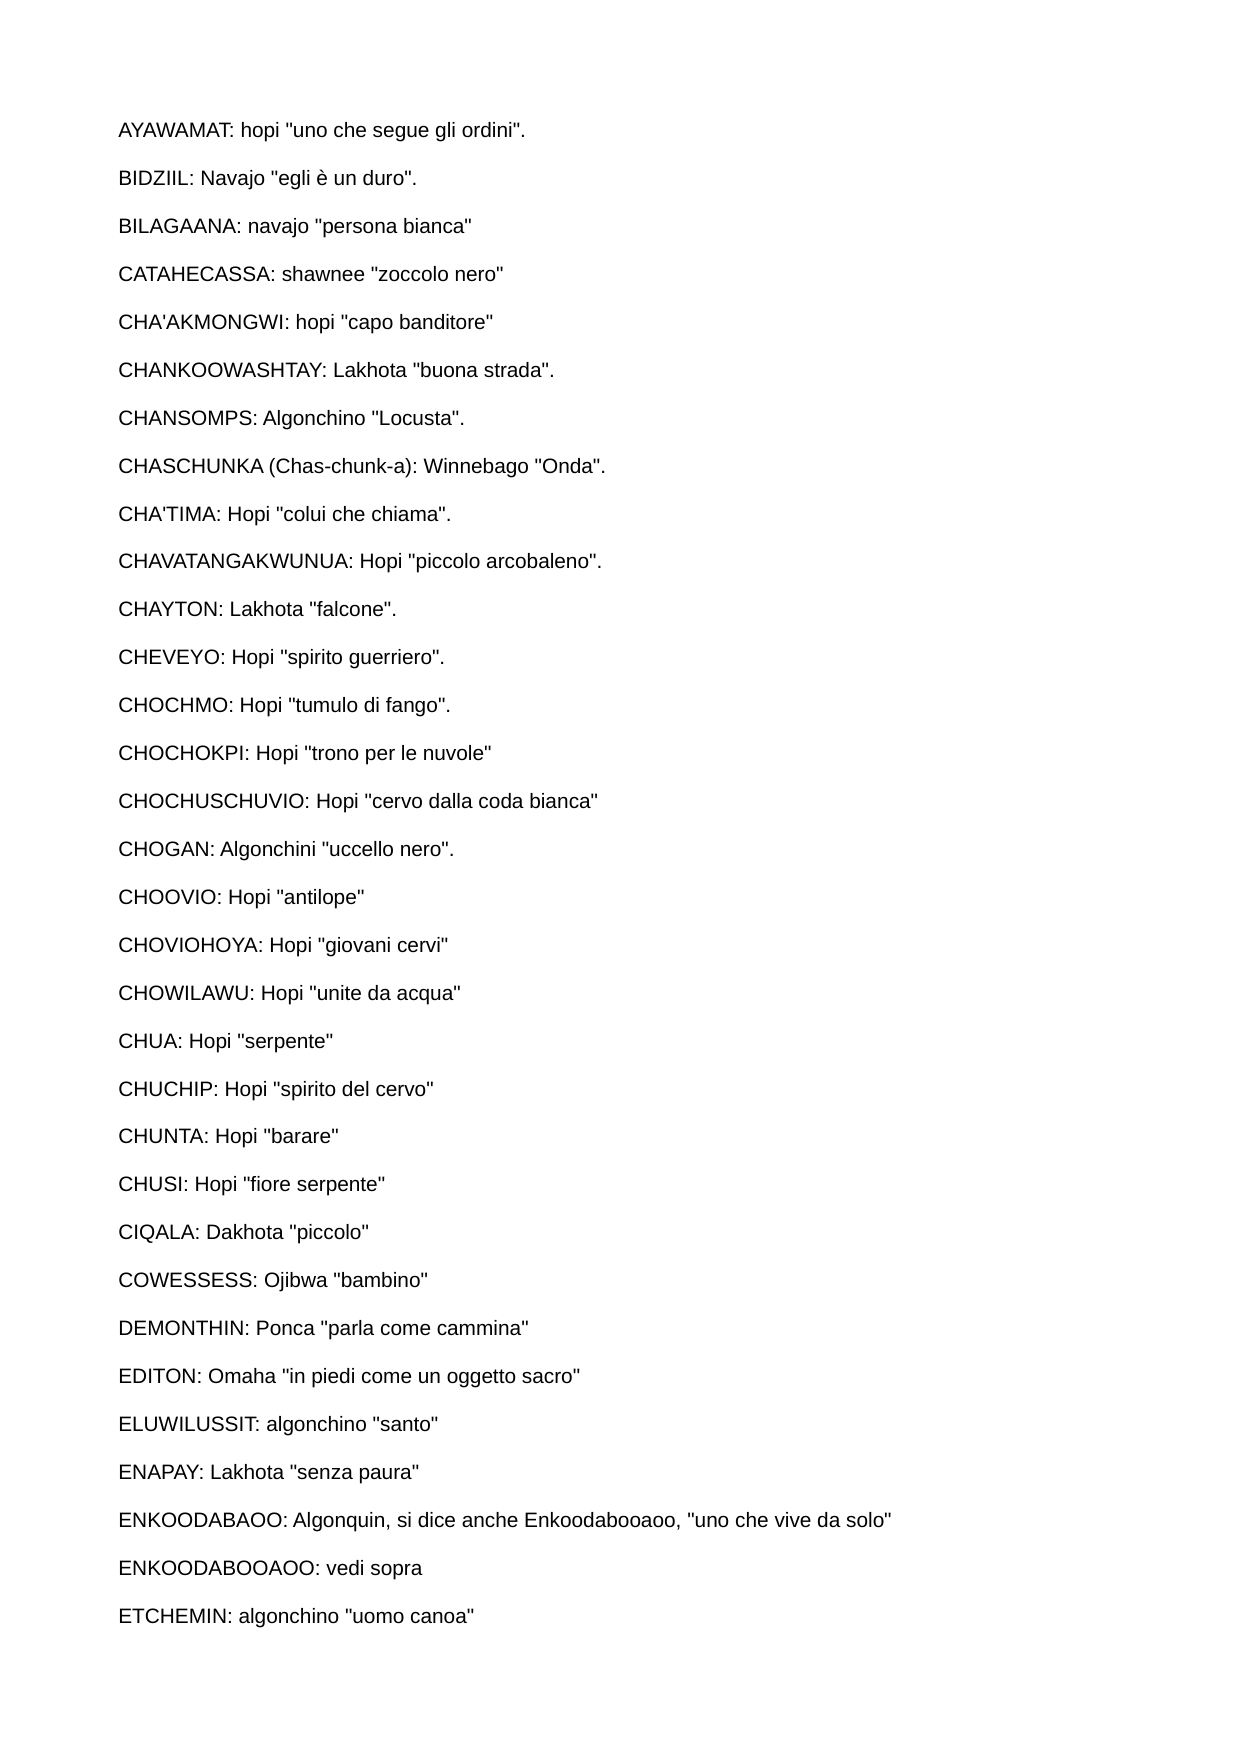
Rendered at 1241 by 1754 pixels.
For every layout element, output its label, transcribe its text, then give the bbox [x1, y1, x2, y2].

text CHAYTON: Lakhota "falcone". [118, 597, 1122, 621]
text CHUNTA: Hopi "barare" [118, 1124, 1122, 1148]
text ENKOODABOOAOO: vedi sopra [118, 1556, 1122, 1579]
text AYAWAMAT: hopi "uno che segue gli ordini". [118, 118, 1122, 142]
text CHASCHUNKA (Chas-chunk-a): Winnebago "Onda". [118, 453, 1122, 477]
text CHOCHOKPI: Hopi "trono per le nuvole" [118, 741, 1122, 765]
text CHAVATANGAKWUNUA: Hopi "piccolo arcobaleno". [118, 549, 1122, 573]
text CHUA: Hopi "serpente" [118, 1028, 1122, 1052]
text CHUCHIP: Hopi "spirito del cervo" [118, 1076, 1122, 1100]
text CHOCHUSCHUVIO: Hopi "cervo dalla coda bianca" [118, 789, 1122, 813]
text CHOVIOHOYA: Hopi "giovani cervi" [118, 933, 1122, 957]
text BIDZIIL: Navajo "egli è un duro". [118, 166, 1122, 190]
text BILAGAANA: navajo "persona bianca" [118, 214, 1122, 238]
text DEMONTHIN: Ponca "parla come cammina" [118, 1316, 1122, 1340]
text CHUSI: Hopi "fiore serpente" [118, 1172, 1122, 1196]
text CHANKOOWASHTAY: Lakhota "buona strada". [118, 358, 1122, 382]
text CHOOVIO: Hopi "antilope" [118, 885, 1122, 909]
text CHA'TIMA: Hopi "colui che chiama". [118, 501, 1122, 525]
text ENAPAY: Lakhota "senza paura" [118, 1460, 1122, 1484]
text CHA'AKMONGWI: hopi "capo banditore" [118, 310, 1122, 334]
text CHEVEYO: Hopi "spirito guerriero". [118, 645, 1122, 669]
text ELUWILUSSIT: algonchino "santo" [118, 1412, 1122, 1436]
text CHOGAN: Algonchini "uccello nero". [118, 837, 1122, 861]
text CHOCHMO: Hopi "tumulo di fango". [118, 693, 1122, 717]
text CHOWILAWU: Hopi "unite da acqua" [118, 981, 1122, 1004]
text ENKOODABAOO: Algonquin, si dice anche Enkoodabooaoo, "uno che vive da solo" [118, 1508, 1122, 1532]
text CHANSOMPS: Algonchino "Locusta". [118, 406, 1122, 429]
text CATAHECASSA: shawnee "zoccolo nero" [118, 262, 1122, 286]
text EDITON: Omaha "in piedi come un oggetto sacro" [118, 1364, 1122, 1388]
text CIQALA: Dakhota "piccolo" [118, 1220, 1122, 1244]
text COWESSESS: Ojibwa "bambino" [118, 1268, 1122, 1292]
text ETCHEMIN: algonchino "uomo canoa" [118, 1603, 1122, 1627]
